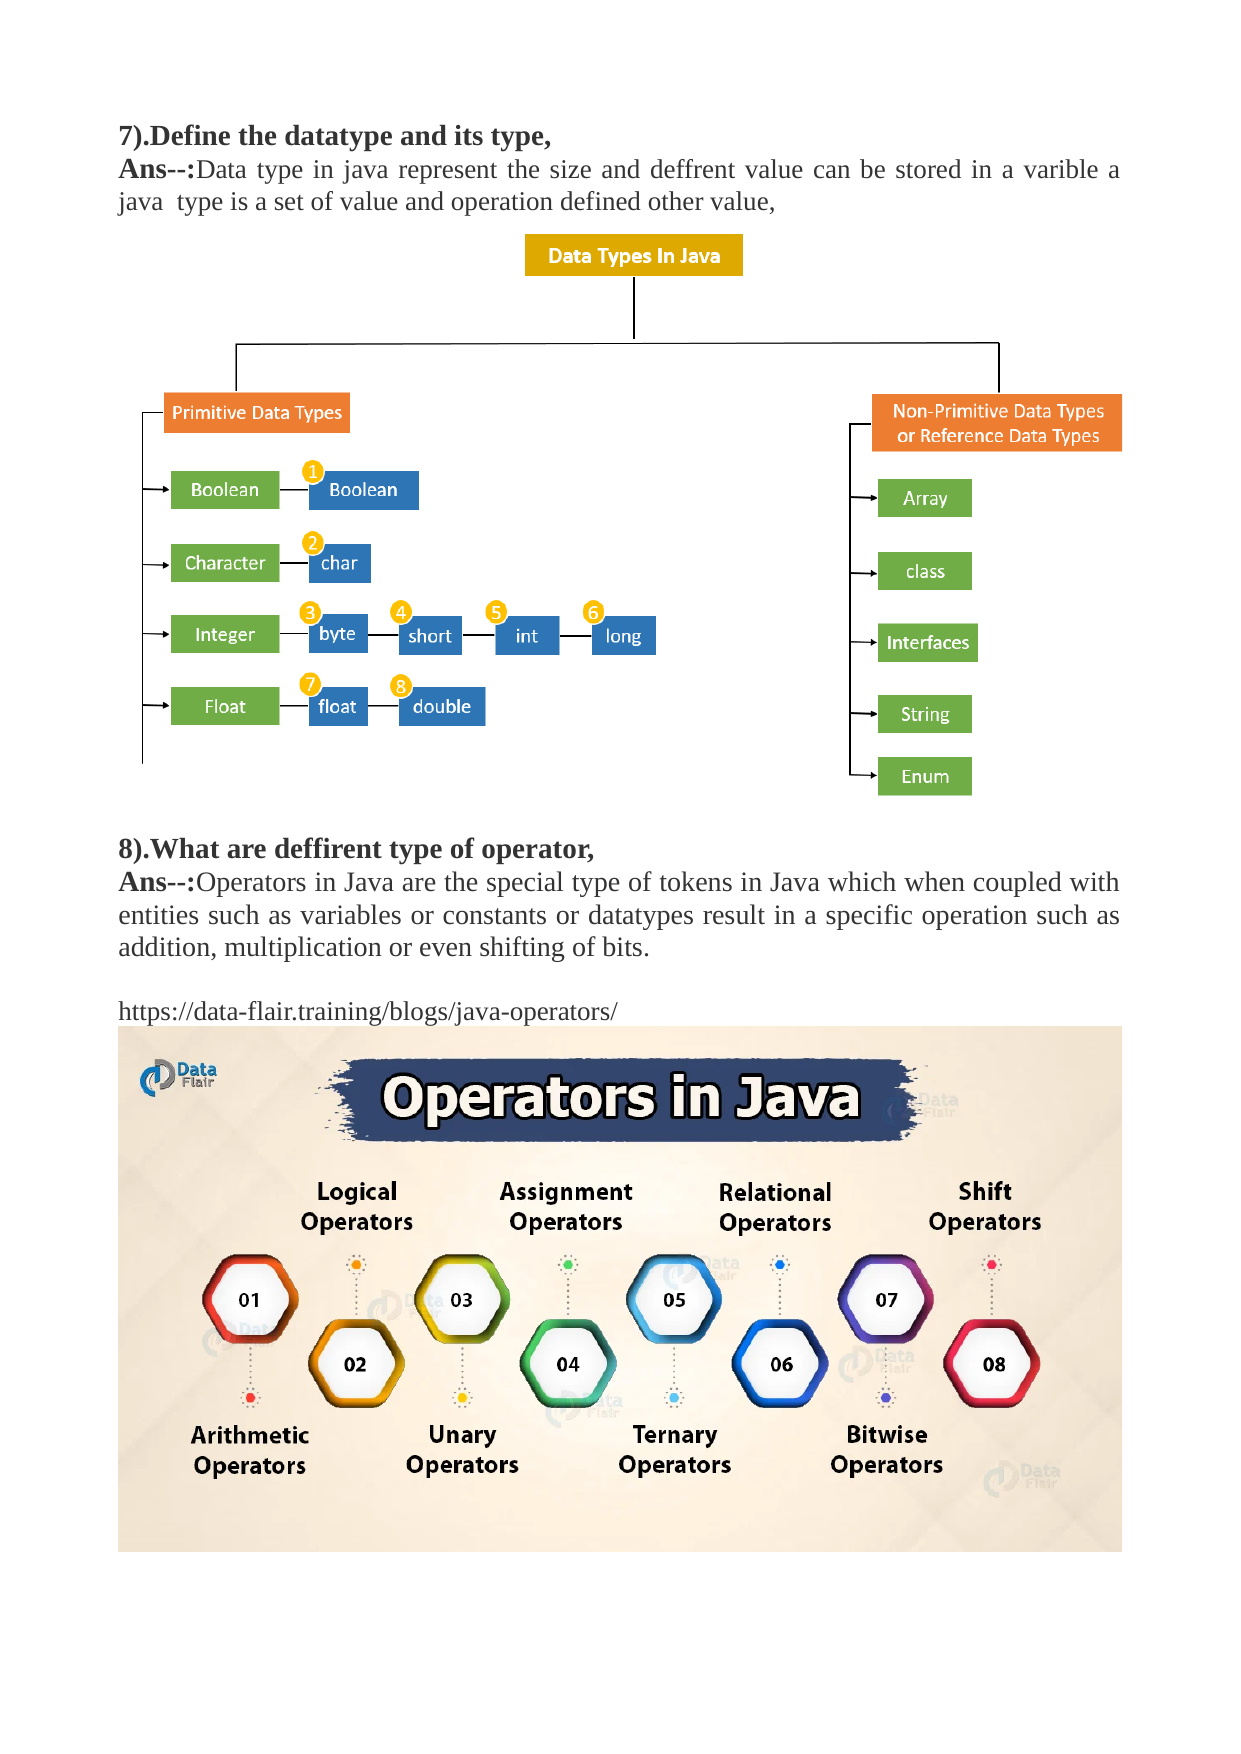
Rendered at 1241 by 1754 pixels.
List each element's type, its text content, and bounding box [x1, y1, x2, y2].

picture [118, 216, 1123, 800]
text 8).What are deffirent type of operator, [118, 831, 1122, 864]
text https://data-flair.training/blogs/java-operators/ [118, 995, 1122, 1026]
text Ans--:Operators in Java are the special type of tokens in Java which when coupled with entities such as variables or constants or datatypes result in a specific operation such as addition, multiplication or even shifting of bits. [118, 864, 1122, 963]
text 7).Define the datatype and its type, [118, 118, 1122, 152]
text Ans--:Data type in java represent the size and deffrent value can be stored in a varible a java type is a set of value and operation defined other value, [118, 152, 1122, 216]
picture [118, 1026, 1123, 1552]
